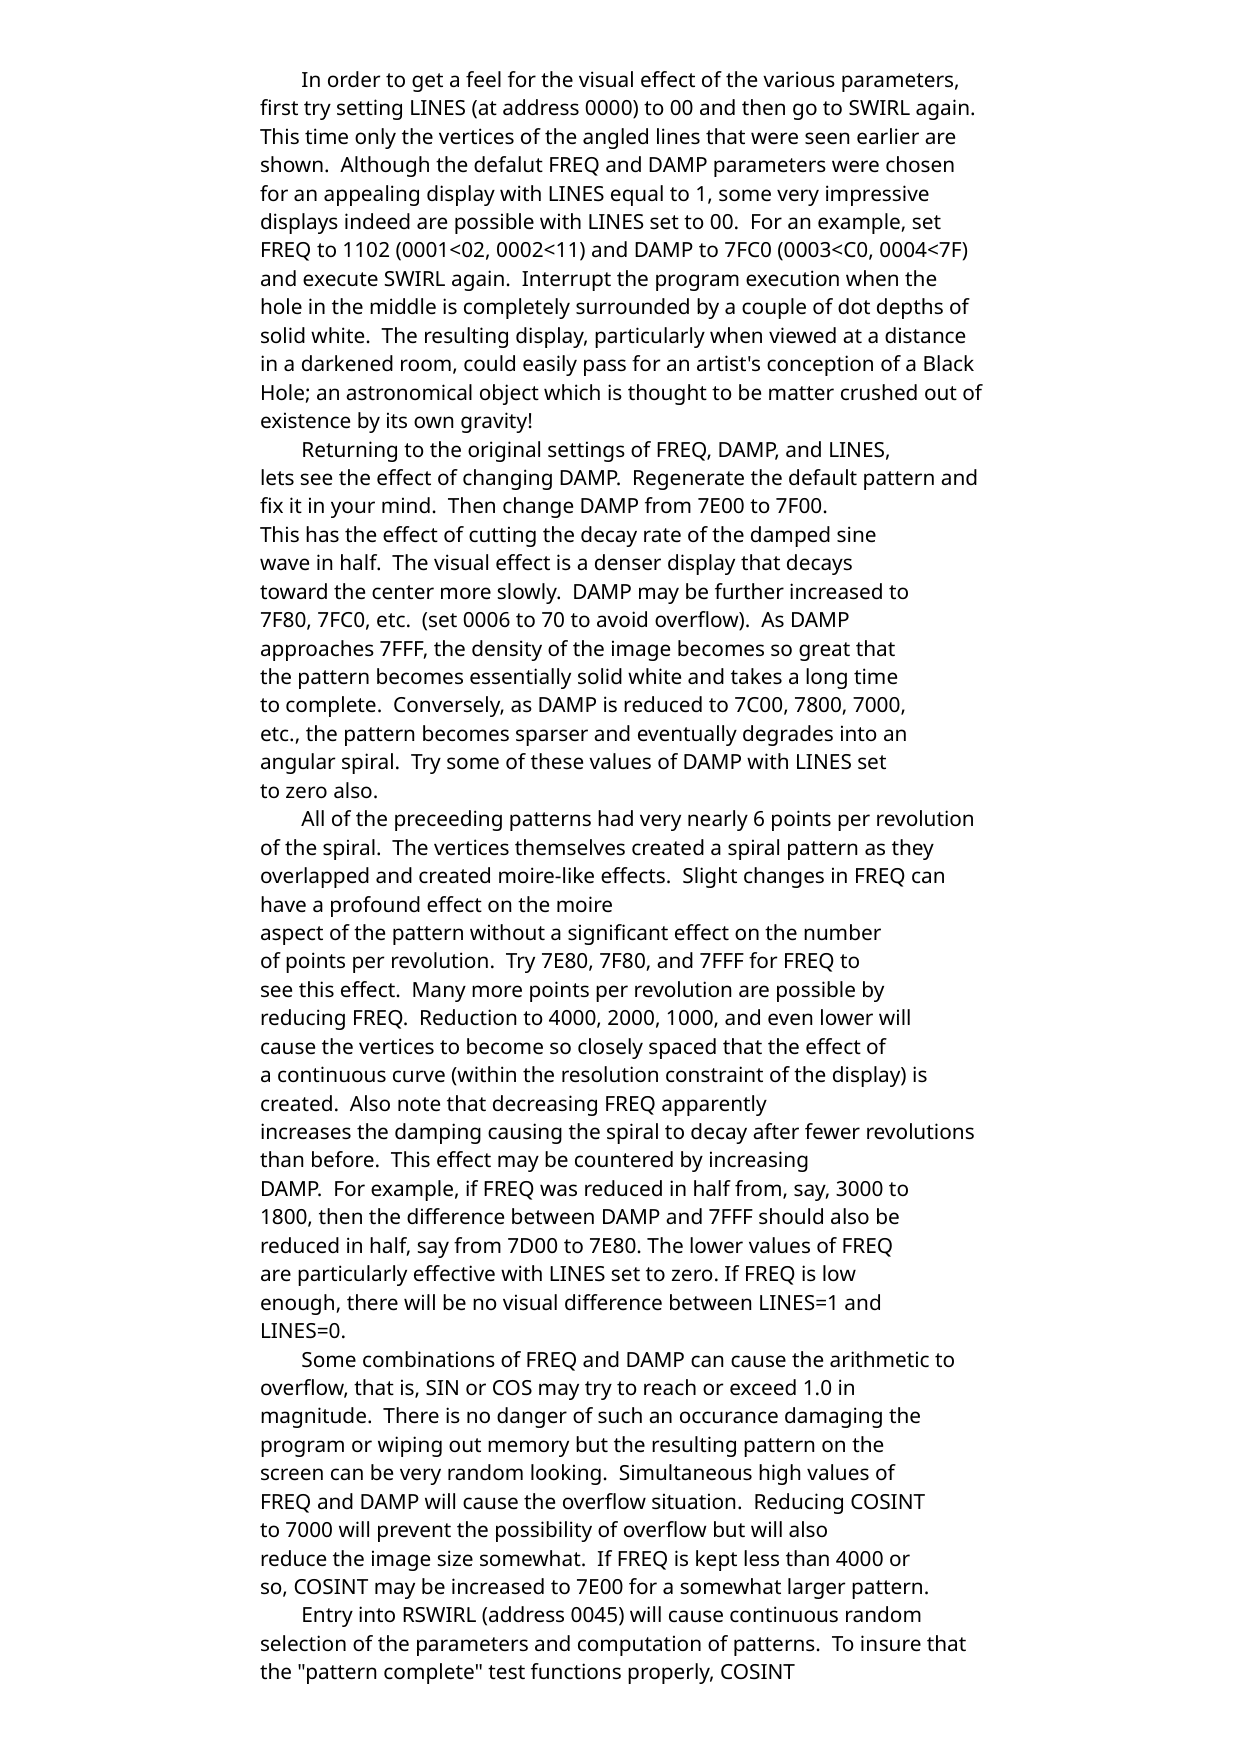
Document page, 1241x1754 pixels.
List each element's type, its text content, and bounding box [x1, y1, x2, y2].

text overflow, that is, SIN or COS may try to reach or exceed 1.0 in [260, 1373, 983, 1402]
text the pattern becomes essentially solid white and takes a long time [260, 662, 983, 691]
text 7F80, 7FC0, etc. (set 0006 to 70 to avoid overflow). As DAMP [260, 605, 983, 634]
text enough, there will be no visual difference between LINES=1 and [260, 1288, 983, 1316]
text magnitude. There is no danger of such an occurance damaging the [260, 1402, 983, 1430]
text are particularly effective with LINES set to zero. If FREQ is low [260, 1259, 983, 1288]
text to complete. Conversely, as DAMP is reduced to 7C00, 7800, 7000, [260, 691, 983, 719]
text selection of the parameters and computation of patterns. To in­sure that the "pattern complete" test functions properly, COSINT [260, 1629, 983, 1686]
text 1800, then the difference between DAMP and 7FFF should also be [260, 1202, 983, 1231]
text FREQ and DAMP will cause the overflow situation. Reducing COSINT [260, 1487, 983, 1515]
text approaches 7FFF, the density of the image becomes so great that [260, 634, 983, 662]
text reduced in half, say from 7D00 to 7E80. The lower values of FREQ [260, 1231, 983, 1259]
text reduce the image size somewhat. If FREQ is kept less than 4000 or [260, 1544, 983, 1572]
text DAMP. For example, if FREQ was reduced in half from, say, 3000 to [260, 1174, 983, 1202]
text This has the effect of cutting the decay rate of the damped sine [260, 520, 983, 548]
text so, COSINT may be increased to 7E00 for a somewhat larger pattern. [260, 1572, 983, 1601]
text etc., the pattern becomes sparser and eventually degrades into an [260, 719, 983, 747]
text Entry into RSWIRL (address 0045) will cause continuous random [260, 1601, 983, 1629]
text increases the damping causing the spiral to decay after fewer revolutions than before. This effect may be countered by increasing [260, 1117, 983, 1174]
text All of the preceeding patterns had very nearly 6 points per revolution of the spiral. The vertices themselves created a spiral pattern as they overlapped and created moire-like effects. Slight changes in FREQ can have a profound effect on the moire [260, 804, 983, 918]
text Returning to the original settings of FREQ, DAMP, and LINES, [260, 435, 983, 463]
text angular spiral. Try some of these values of DAMP with LINES set [260, 747, 983, 776]
text aspect of the pattern without a significant effect on the number [260, 918, 983, 947]
text cause the vertices to become so closely spaced that the effect of [260, 1032, 983, 1060]
text LINES=0. [260, 1316, 983, 1345]
text to 7000 will prevent the possibility of overflow but will also [260, 1515, 983, 1544]
text to zero also. [260, 776, 983, 804]
text toward the center more slowly. DAMP may be further increased to [260, 577, 983, 605]
text In order to get a feel for the visual effect of the various parameters, first try setting LINES (at address 0000) to 00 and then go to SWIRL again. This time only the vertices of the angled lines that were seen earlier are shown. Although the defalut FREQ and DAMP parameters were chosen for an appealing display with LINES equal to 1, some very impressive displays indeed are pos­sible with LINES set to 00. For an example, set FREQ to 1102 (0001<02, 0002<11) and DAMP to 7FC0 (0003<C0, 0004<7F) and execute SWIRL again. Interrupt the program execution when the hole in the middle is completely surrounded by a couple of dot depths of solid white. The resulting display, particularly when viewed at a distance in a darkened room, could easily pass for an artist's conception of a Black Hole; an astronomical object which is thought to be matter crushed out of existence by its own gravity! [260, 65, 983, 435]
text screen can be very random looking. Simultaneous high values of [260, 1458, 983, 1487]
text program or wiping out memory but the resulting pattern on the [260, 1430, 983, 1458]
text reducing FREQ. Reduction to 4000, 2000, 1000, and even lower will [260, 1003, 983, 1032]
text see this effect. Many more points per revolution are possible by [260, 975, 983, 1003]
text lets see the effect of changing DAMP. Regenerate the default pattern and fix it in your mind. Then change DAMP from 7E00 to 7F00. [260, 463, 983, 520]
text wave in half. The visual effect is a denser display that decays [260, 548, 983, 577]
text of points per revolution. Try 7E80, 7F80, and 7FFF for FREQ to [260, 947, 983, 975]
text Some combinations of FREQ and DAMP can cause the arithmetic to [260, 1345, 983, 1373]
text a continuous curve (within the resolution constraint of the display) is created. Also note that decreasing FREQ apparently [260, 1060, 983, 1117]
